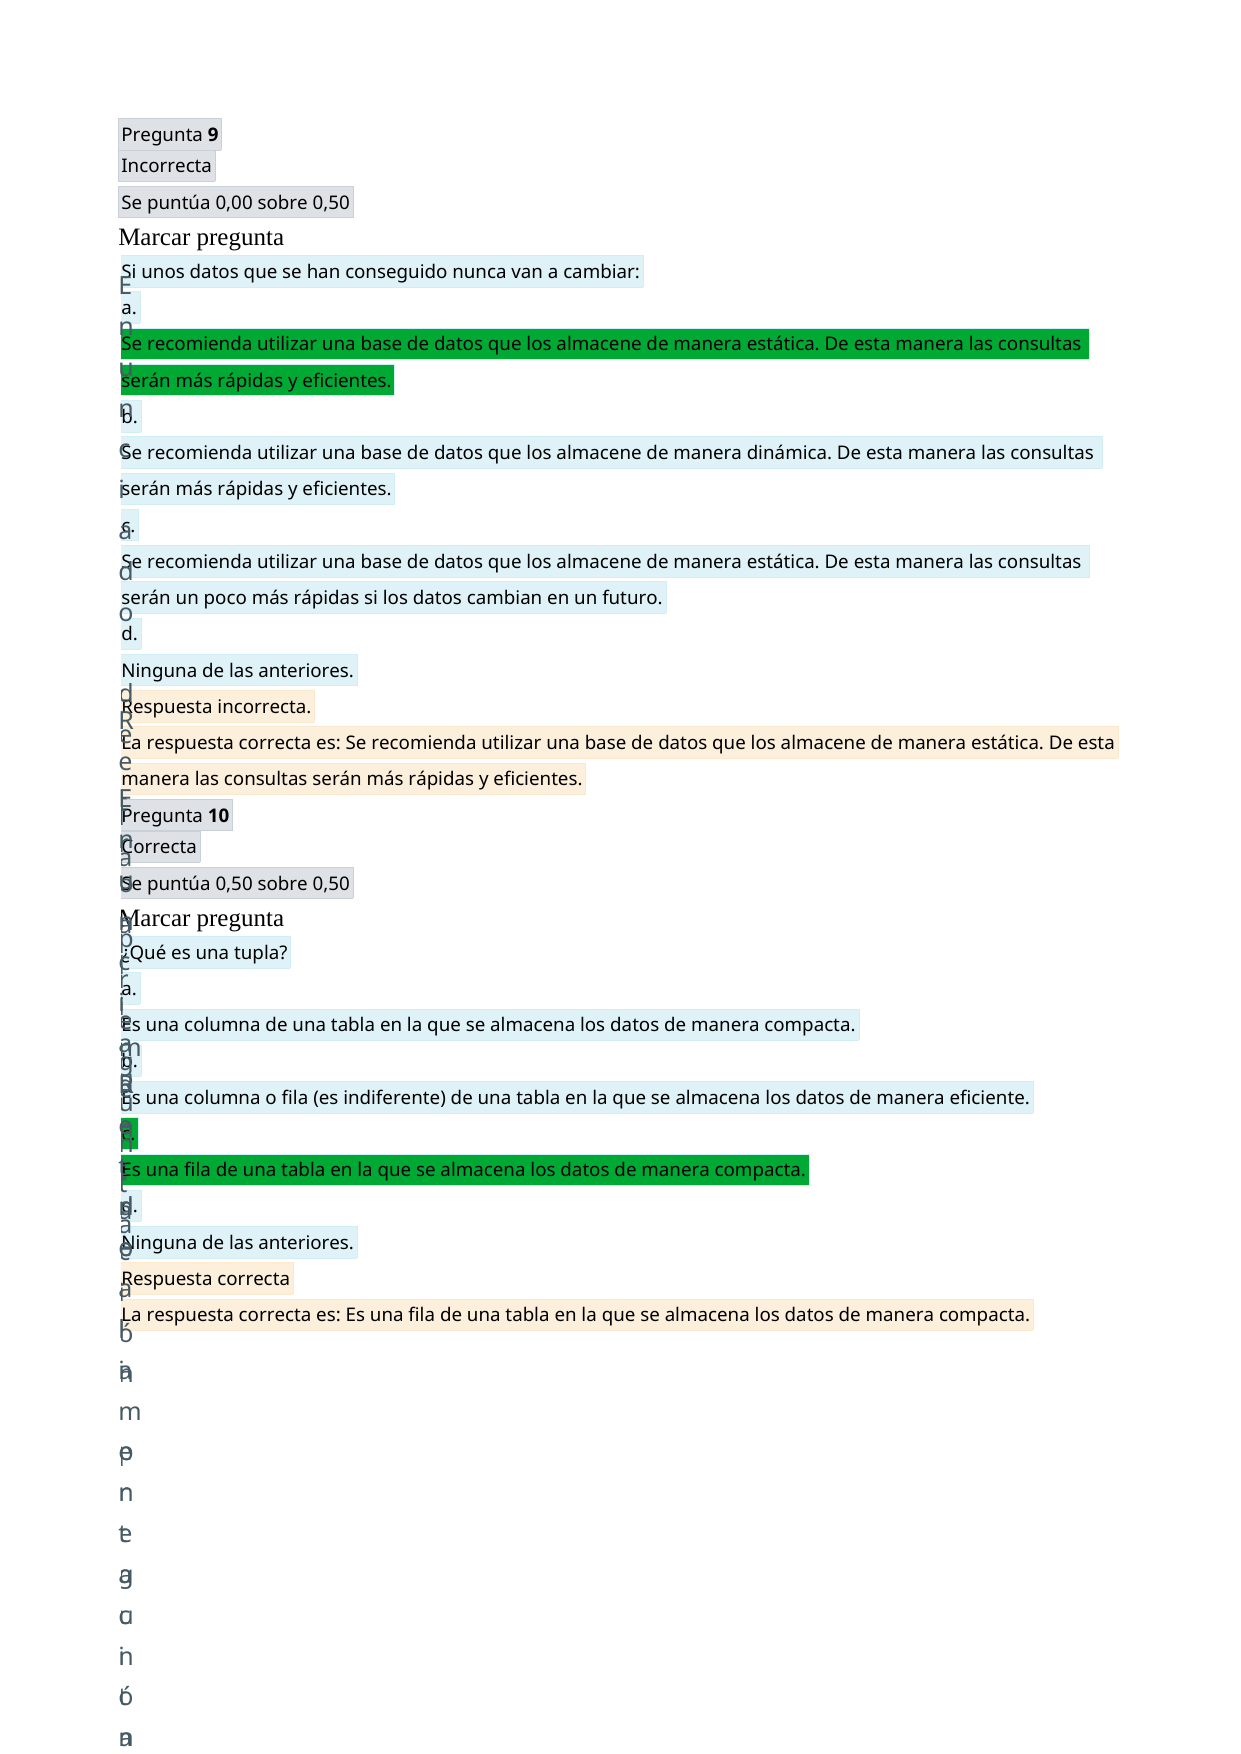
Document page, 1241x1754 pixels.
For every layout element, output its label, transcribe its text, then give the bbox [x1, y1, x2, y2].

subtitle [222, 118, 1122, 150]
text [860, 1008, 1122, 1040]
text b. [121, 1046, 141, 1076]
text [142, 1190, 1122, 1221]
text d. [121, 619, 141, 649]
text Incorrecta [119, 151, 215, 181]
text [291, 936, 1122, 968]
text b. [124, 1058, 129, 1066]
text Es una columna o fila (es indiferente) de una tabla en la que se almacena los datos de manera eficiente. [121, 1082, 1033, 1113]
text Se puntúa 0,00 sobre 0,50 [119, 187, 353, 217]
text Se recomienda utilizar una base de datos que los almacene de manera estática. De esta manera las consultas serán un poco más rápidas si los datos cambian en un futuro. [121, 545, 1122, 613]
text a. [121, 292, 140, 323]
subtitle Pregunta 9 [119, 119, 221, 150]
text [141, 291, 1122, 323]
text Ninguna de las anteriores. [121, 655, 357, 685]
text Correcta [121, 832, 200, 862]
text [358, 654, 1122, 686]
text c. [121, 510, 138, 540]
text b. [121, 1069, 129, 1074]
text b. [121, 401, 141, 432]
text La respuesta correcta es: Es una fila de una tabla en la que se almacena los datos de manera compacta. [121, 1300, 1033, 1330]
subtitle Pregunta 10 [121, 800, 232, 830]
text [354, 186, 1122, 217]
text [216, 150, 1122, 181]
text Se recomienda utilizar una base de datos que los almacene de manera estática. De esta manera las consultas serán más rápidas y eficientes. [121, 328, 1122, 396]
text c. [121, 1118, 138, 1149]
text [141, 972, 1122, 1004]
text Marcar pregunta [118, 222, 1122, 251]
text Marcar pregunta [121, 903, 1122, 932]
text [810, 1153, 1122, 1185]
text [1034, 1081, 1122, 1113]
text [142, 618, 1122, 649]
text [142, 400, 1122, 432]
text La respuesta correcta es: Se recomienda utilizar una base de datos que los almacene de manera estática. De esta manera las consultas serán más rápidas y eficientes. [121, 727, 1118, 758]
text a. [121, 973, 140, 1004]
text Es una columna de una tabla en la que se almacena los datos de manera compacta. [121, 1010, 859, 1040]
text d. [121, 1191, 141, 1221]
text [358, 1226, 1122, 1258]
text [644, 255, 1122, 287]
text ¿Qué es una tupla? [121, 937, 290, 968]
subtitle [233, 799, 1122, 831]
text Se recomienda utilizar una base de datos que los almacene de manera dinámica. De esta manera las consultas serán más rápidas y eficientes. [121, 436, 1122, 504]
text b. [142, 1045, 1122, 1076]
text Respuesta incorrecta. [129, 691, 314, 722]
text Es una fila de una tabla en la que se almacena los datos de manera compacta. [121, 1155, 809, 1185]
text [139, 509, 1122, 541]
text La respuesta correcta es: Se recomienda utilizar una base de datos que los almacene de manera estática. De esta manera las consultas serán más rápidas y eficientes. [121, 764, 585, 794]
text Respuesta incorrecta. [315, 690, 1122, 722]
text [139, 1117, 1122, 1149]
text [294, 1262, 1122, 1294]
text Si unos datos que se han conseguido nunca van a cambiar: [118, 255, 643, 287]
text La respuesta correcta es: Se recomienda utilizar una base de datos que los almacene de manera estática. De esta manera las consultas serán más rápidas y eficientes. [130, 726, 1122, 794]
text [1034, 1298, 1122, 1330]
text Se puntúa 0,50 sobre 0,50 [121, 868, 353, 898]
text [201, 831, 1122, 862]
text Ninguna de las anteriores. [121, 1227, 357, 1258]
text Respuesta correcta [121, 1263, 293, 1294]
text [354, 867, 1122, 898]
